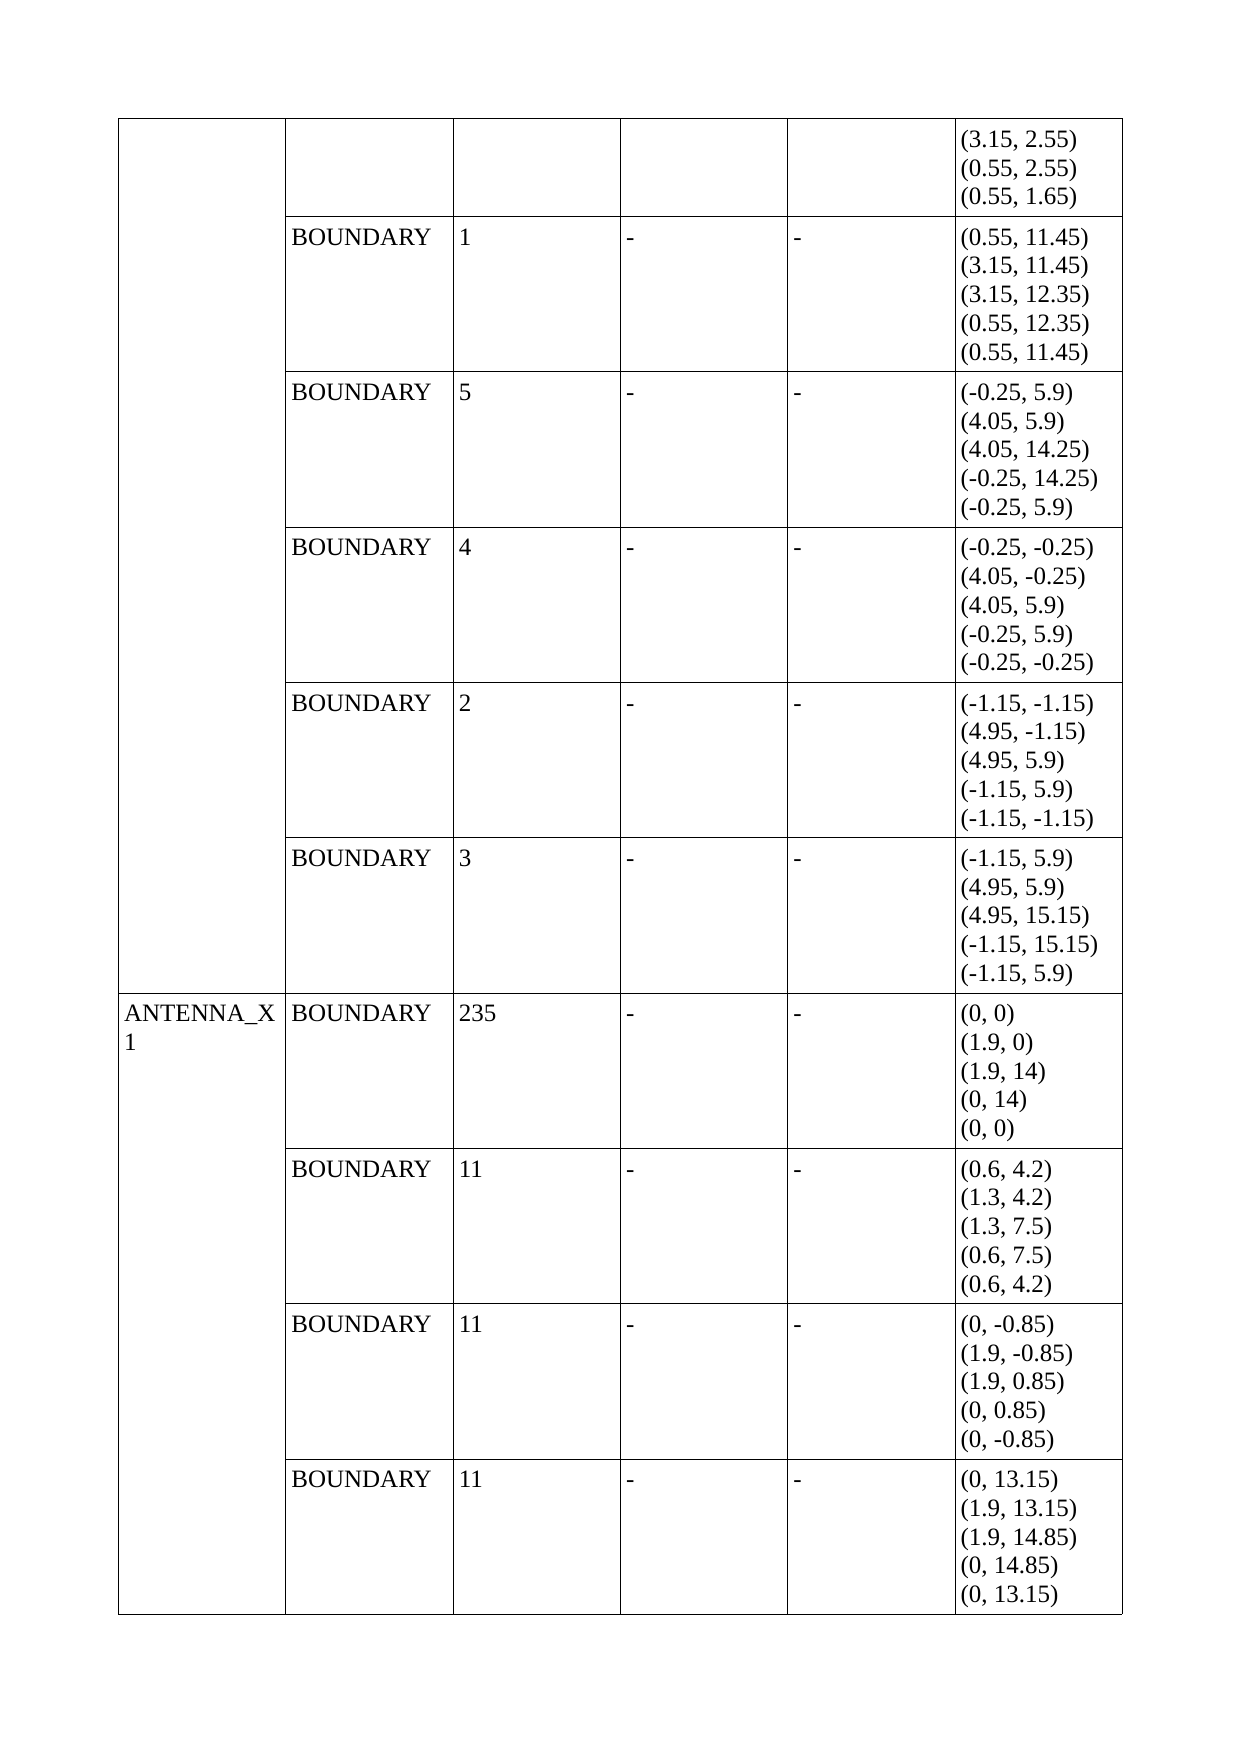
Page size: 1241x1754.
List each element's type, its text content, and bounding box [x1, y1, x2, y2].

table_cell - [788, 217, 955, 371]
table_cell 11 [454, 1304, 620, 1458]
table_cell - [788, 994, 955, 1148]
table_cell - [788, 528, 955, 682]
table_cell - [788, 838, 955, 992]
table_cell BOUNDARY [286, 1149, 453, 1303]
table_cell BOUNDARY [286, 372, 453, 527]
table_cell (0.55, 11.45) (3.15, 11.45) (3.15, 12.35) (0.55, 12.35) (0.55, 11.45) [956, 217, 1122, 371]
table_cell (0, 13.15) (1.9, 13.15) (1.9, 14.85) (0, 14.85) (0, 13.15) [956, 1460, 1122, 1614]
table_cell (3.15, 2.55) (0.55, 2.55) (0.55, 1.65) [956, 119, 1122, 216]
table_cell BOUNDARY [286, 528, 453, 682]
table_cell 5 [454, 372, 620, 527]
table_cell 4 [454, 528, 620, 682]
table_cell 11 [454, 1149, 620, 1303]
table_cell - [621, 1460, 787, 1614]
table_cell BOUNDARY [286, 1304, 453, 1458]
table_cell [286, 119, 453, 216]
table_cell - [621, 119, 787, 216]
table_cell - [621, 683, 787, 837]
table_cell BOUNDARY [286, 994, 453, 1148]
table_cell - [621, 1304, 787, 1458]
table_cell (0, -0.85) (1.9, -0.85) (1.9, 0.85) (0, 0.85) (0, -0.85) [956, 1304, 1122, 1458]
table_cell - [788, 119, 955, 216]
table_cell ANTENNA_X1 [119, 994, 285, 1614]
table_cell [454, 119, 620, 216]
table_cell - [621, 528, 787, 682]
table_cell - [621, 838, 787, 992]
table_cell - [621, 217, 787, 371]
table_cell - [788, 1460, 955, 1614]
table_cell - [788, 1304, 955, 1458]
table_cell (-1.15, 5.9) (4.95, 5.9) (4.95, 15.15) (-1.15, 15.15) (-1.15, 5.9) [956, 838, 1122, 992]
table_cell (0.6, 4.2) (1.3, 4.2) (1.3, 7.5) (0.6, 7.5) (0.6, 4.2) [956, 1149, 1122, 1303]
table_cell - [788, 372, 955, 527]
table_cell - [621, 994, 787, 1148]
table_cell - [788, 683, 955, 837]
table_cell 1 [454, 217, 620, 371]
table_cell 3 [454, 838, 620, 992]
table_cell BOUNDARY [286, 217, 453, 371]
table_cell 2 [454, 683, 620, 837]
table_cell 235 [454, 994, 620, 1148]
table_cell (0, 0) (1.9, 0) (1.9, 14) (0, 14) (0, 0) [956, 994, 1122, 1148]
table_cell (-1.15, -1.15) (4.95, -1.15) (4.95, 5.9) (-1.15, 5.9) (-1.15, -1.15) [956, 683, 1122, 837]
table_cell - [621, 372, 787, 527]
table_cell - [621, 1149, 787, 1303]
table_cell BOUNDARY [286, 683, 453, 837]
table_cell - [788, 1149, 955, 1303]
table_cell (-0.25, 5.9) (4.05, 5.9) (4.05, 14.25) (-0.25, 14.25) (-0.25, 5.9) [956, 372, 1122, 527]
table_cell [119, 119, 285, 992]
table_cell BOUNDARY [286, 838, 453, 992]
table_cell BOUNDARY [286, 1460, 453, 1614]
table_cell (-0.25, -0.25) (4.05, -0.25) (4.05, 5.9) (-0.25, 5.9) (-0.25, -0.25) [956, 528, 1122, 682]
table_cell 11 [454, 1460, 620, 1614]
